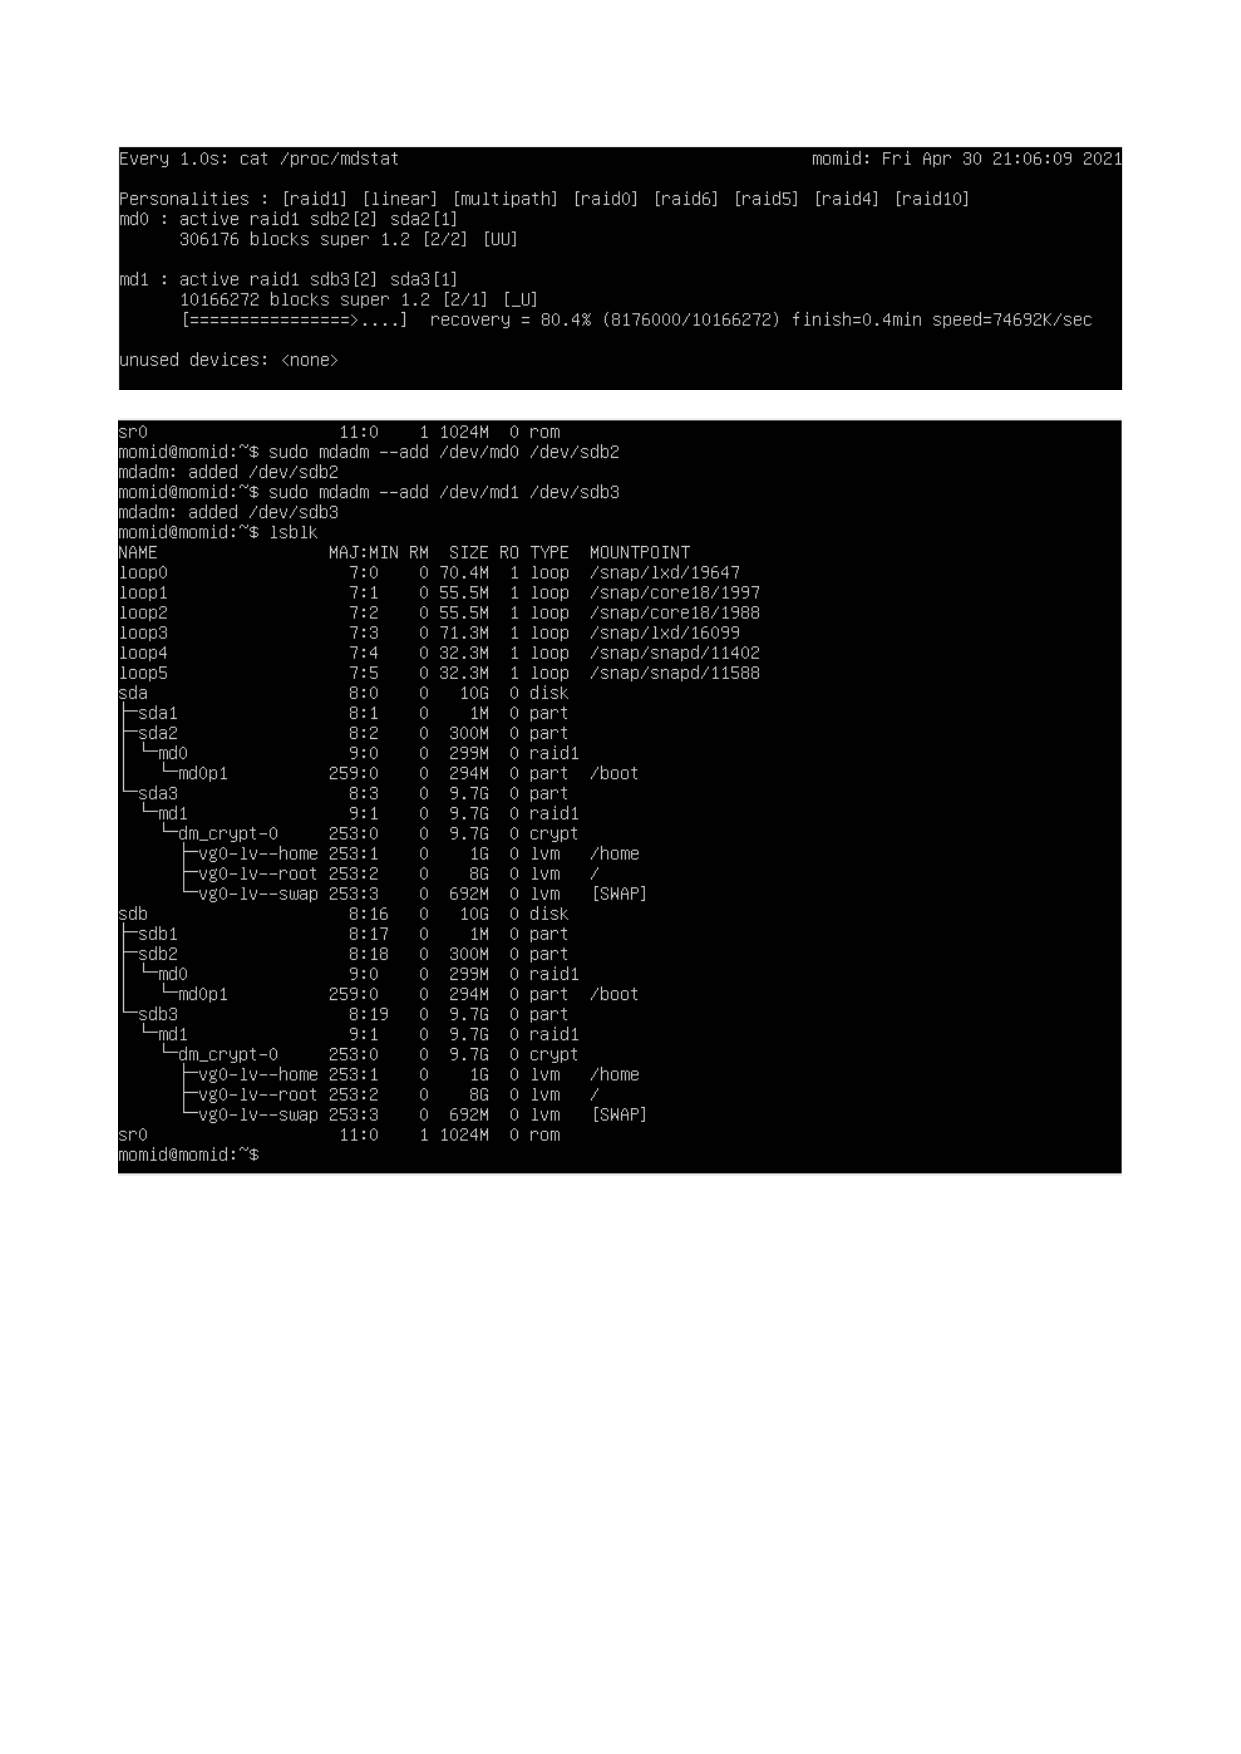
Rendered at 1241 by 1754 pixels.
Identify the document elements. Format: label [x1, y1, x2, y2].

picture [118, 146, 1123, 390]
picture [118, 418, 1123, 1176]
